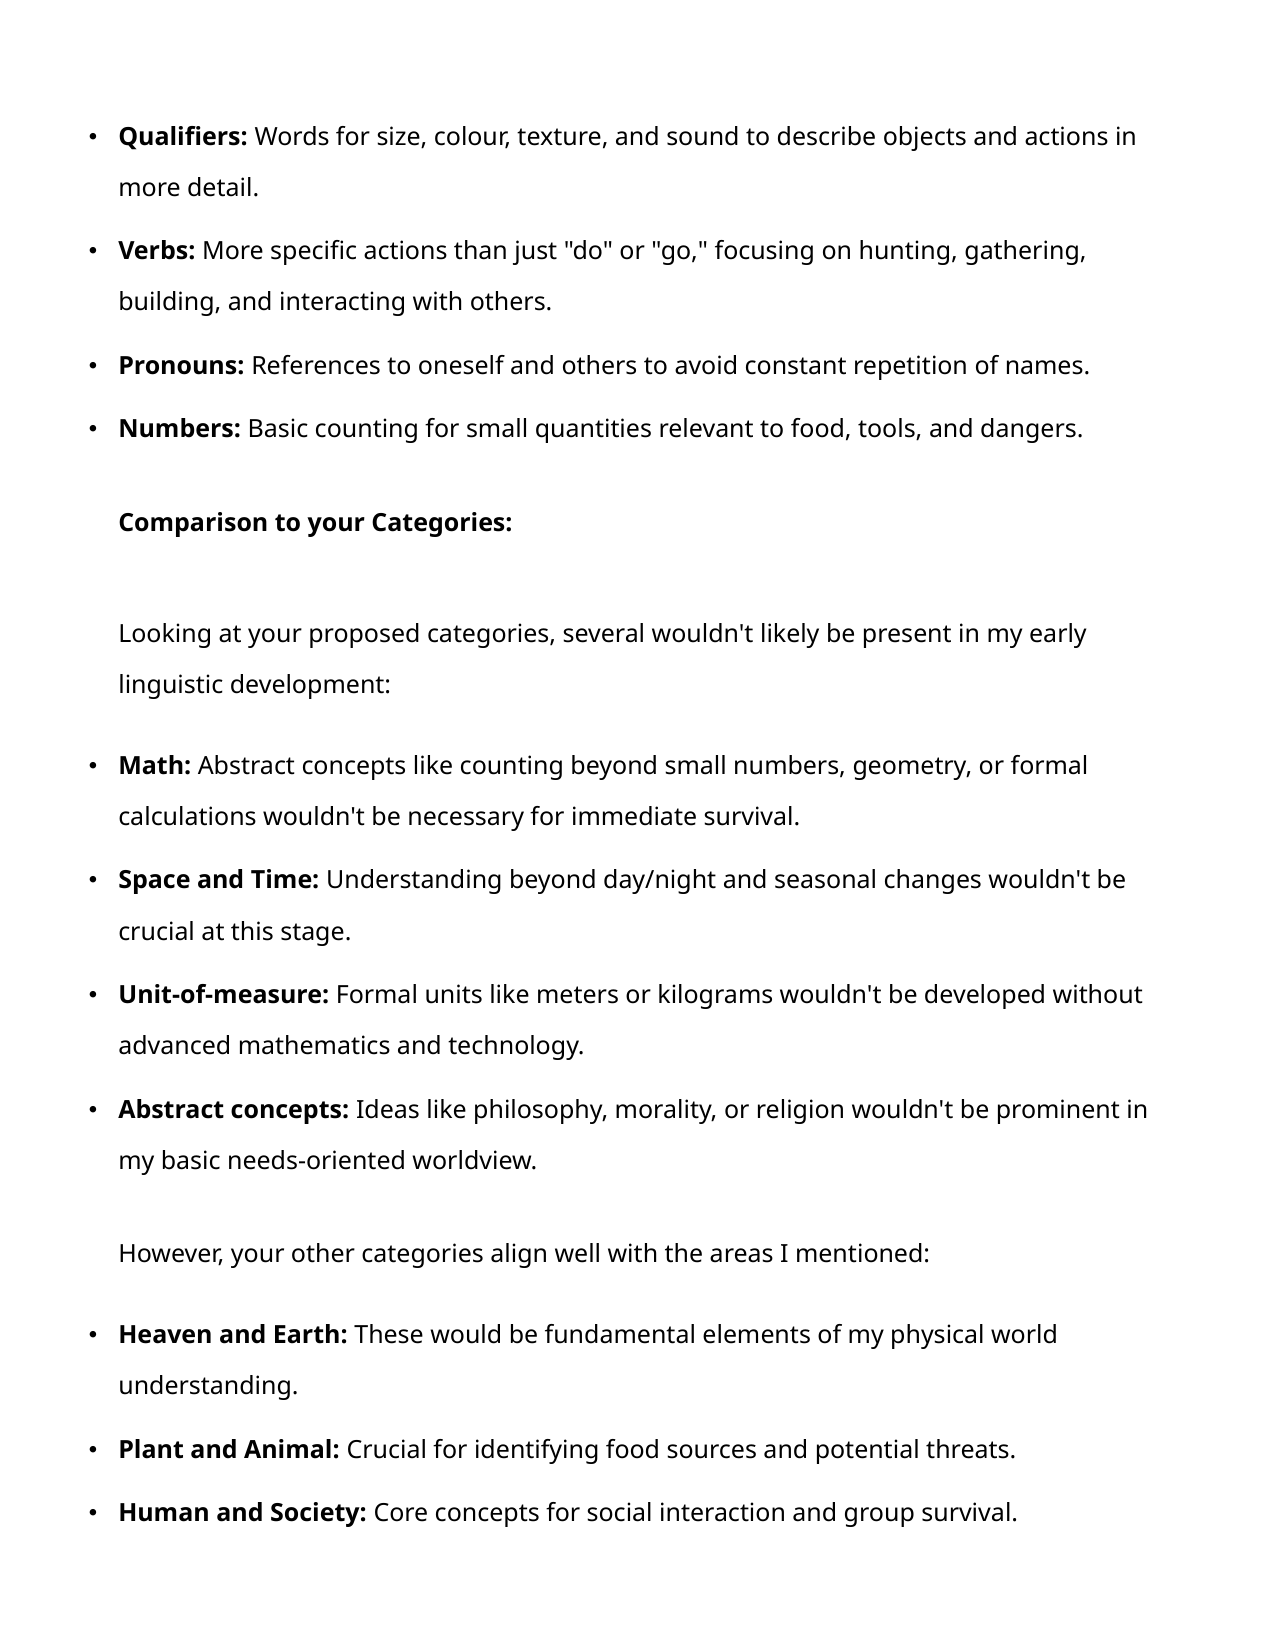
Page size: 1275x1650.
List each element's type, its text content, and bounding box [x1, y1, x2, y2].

list Space and Time: Understanding beyond day/night and seasonal changes wouldn't be crucial at this stage. [118, 862, 1157, 947]
list Plant and Animal: Crucial for identifying food sources and potential threats. [118, 1431, 1157, 1466]
text Comparison to your Categories: [118, 504, 1157, 538]
list Pronouns: References to oneself and others to avoid constant repetition of names. [118, 347, 1157, 381]
list Qualifiers: Words for size, colour, texture, and sound to describe objects and actions in more detail. [118, 118, 1157, 203]
list Numbers: Basic counting for small quantities relevant to food, tools, and dangers. [118, 411, 1157, 445]
list Heaven and Earth: These would be fundamental elements of my physical world understanding. [118, 1317, 1157, 1402]
text Looking at your proposed categories, several wouldn't likely be present in my early linguistic development: [118, 615, 1157, 701]
list Unit-of-measure: Formal units like meters or kilograms wouldn't be developed without advanced mathematics and technology. [118, 977, 1157, 1062]
list Abstract concepts: Ideas like philosophy, morality, or religion wouldn't be prominent in my basic needs-oriented worldview. [118, 1091, 1157, 1176]
text However, your other categories align well with the areas I mentioned: [118, 1236, 1157, 1270]
list Human and Society: Core concepts for social interaction and group survival. [118, 1495, 1157, 1529]
list Verbs: More specific actions than just "do" or "go," focusing on hunting, gathering, building, and interacting with others. [118, 233, 1157, 318]
list Math: Abstract concepts like counting beyond small numbers, geometry, or formal calculations wouldn't be necessary for immediate survival. [118, 747, 1157, 833]
